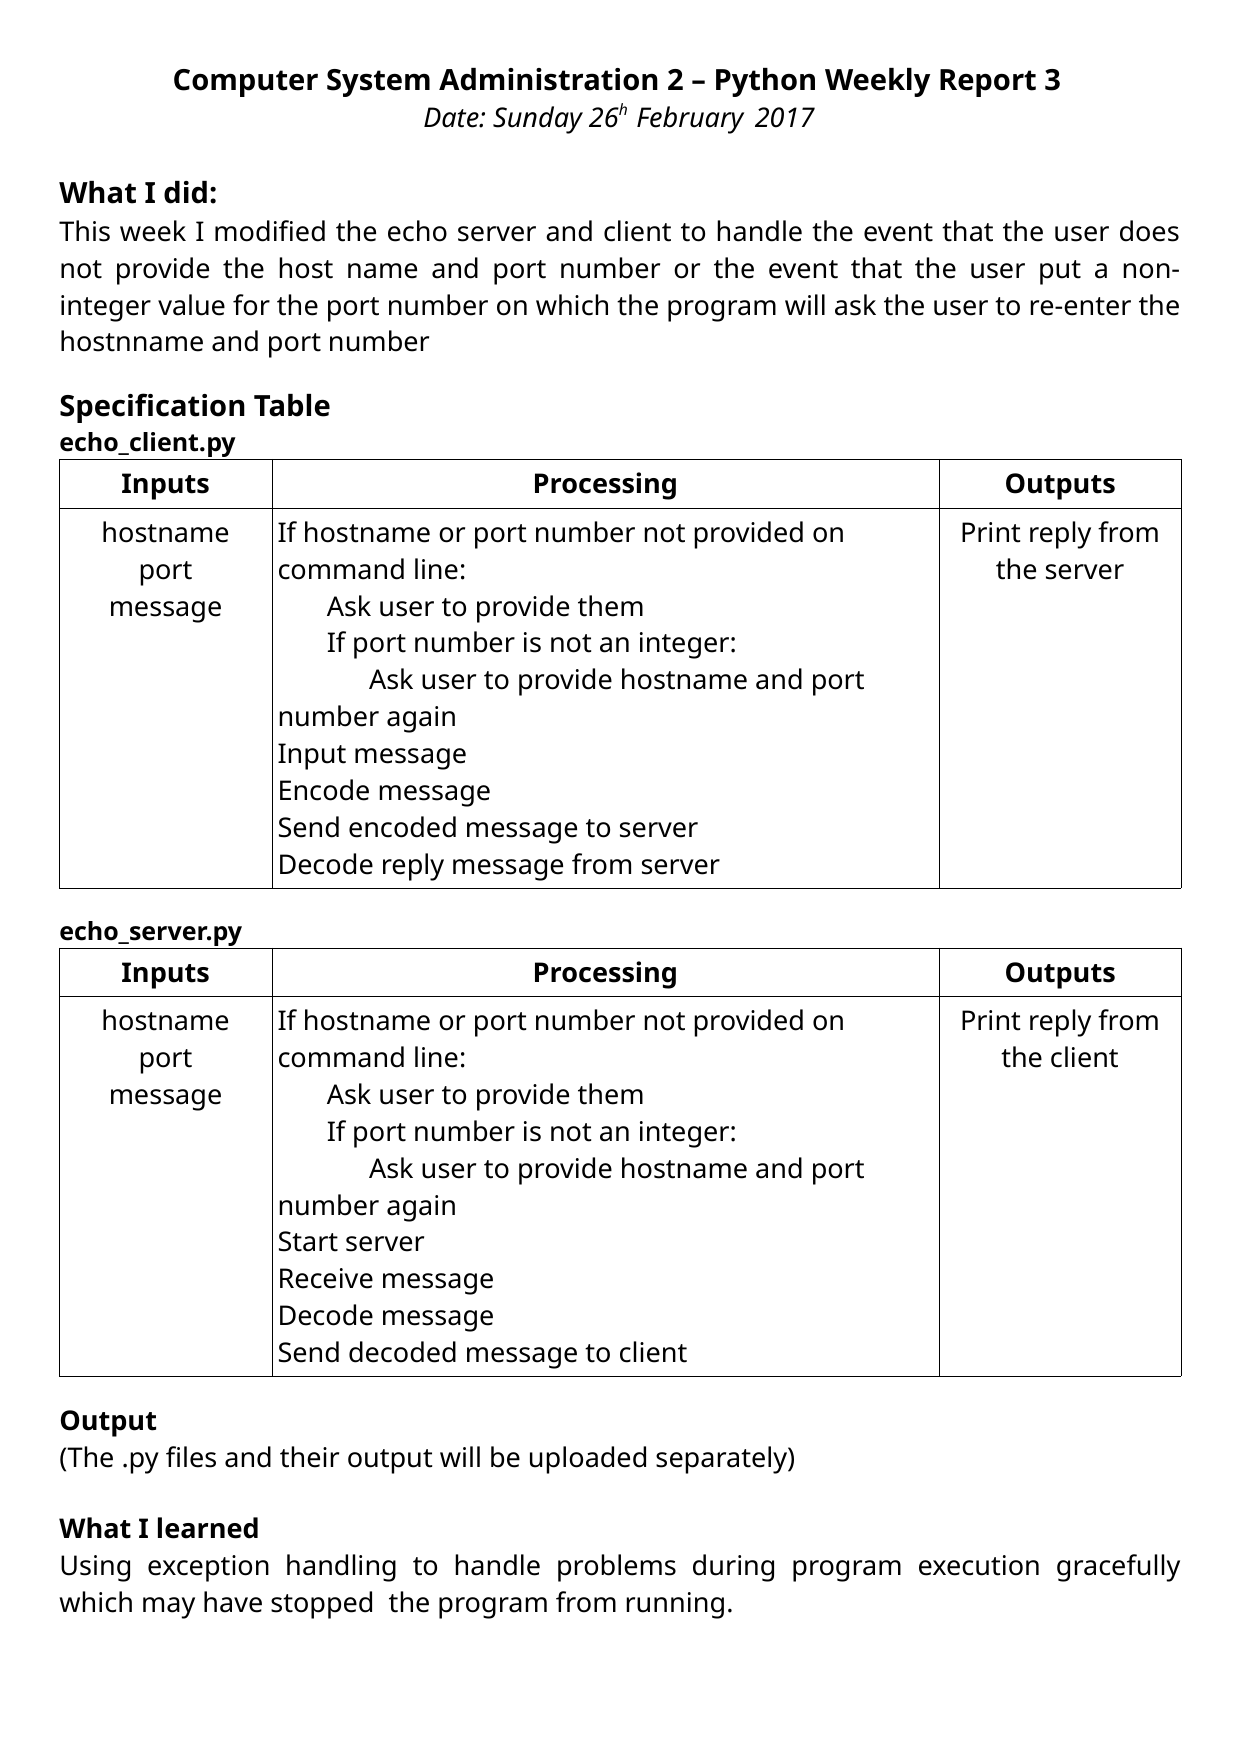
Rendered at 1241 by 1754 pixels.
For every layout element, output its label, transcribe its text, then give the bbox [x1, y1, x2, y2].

table_header Inputs [60, 949, 272, 996]
table_header Outputs [940, 949, 1181, 996]
table_cell Print reply from the client [940, 997, 1181, 1376]
text Date: Sunday 26h February 2017 [59, 99, 1181, 136]
text Specification Table [59, 385, 1181, 425]
text What I did: [59, 172, 1181, 212]
text Computer System Administration 2 – Python Weekly Report 3 [18, 59, 1217, 99]
text echo_server.py [59, 913, 1181, 947]
table_cell Print reply from the server [940, 509, 1181, 888]
text Using exception handling to handle problems during program execution gracefully which may have stopped the program from running. [59, 1546, 1181, 1620]
table_header Outputs [940, 460, 1181, 507]
table_cell If hostname or port number not provided on command line: Ask user to provide them If port number is not an integer: Ask user to provide hostname and port number again Input message Encode message Send encoded message to server Decode reply message from server [273, 509, 939, 888]
table_header Processing [273, 460, 939, 507]
table_header Processing [273, 949, 939, 996]
table_cell hostname port message [60, 997, 272, 1376]
text (The .py files and their output will be uploaded separately) [59, 1439, 1181, 1476]
text Output [59, 1402, 1181, 1439]
table_cell hostname port message [60, 509, 272, 888]
table_header Inputs [60, 460, 272, 507]
table_cell If hostname or port number not provided on command line: Ask user to provide them If port number is not an integer: Ask user to provide hostname and port number again Start server Receive message Decode message Send decoded message to client [273, 997, 939, 1376]
text This week I modified the echo server and client to handle the event that the user does not provide the host name and port number or the event that the user put a non-integer value for the port number on which the program will ask the user to re-enter the hostnname and port number [59, 212, 1181, 360]
text echo_client.py [59, 425, 1181, 459]
text What I learned [59, 1509, 1181, 1546]
